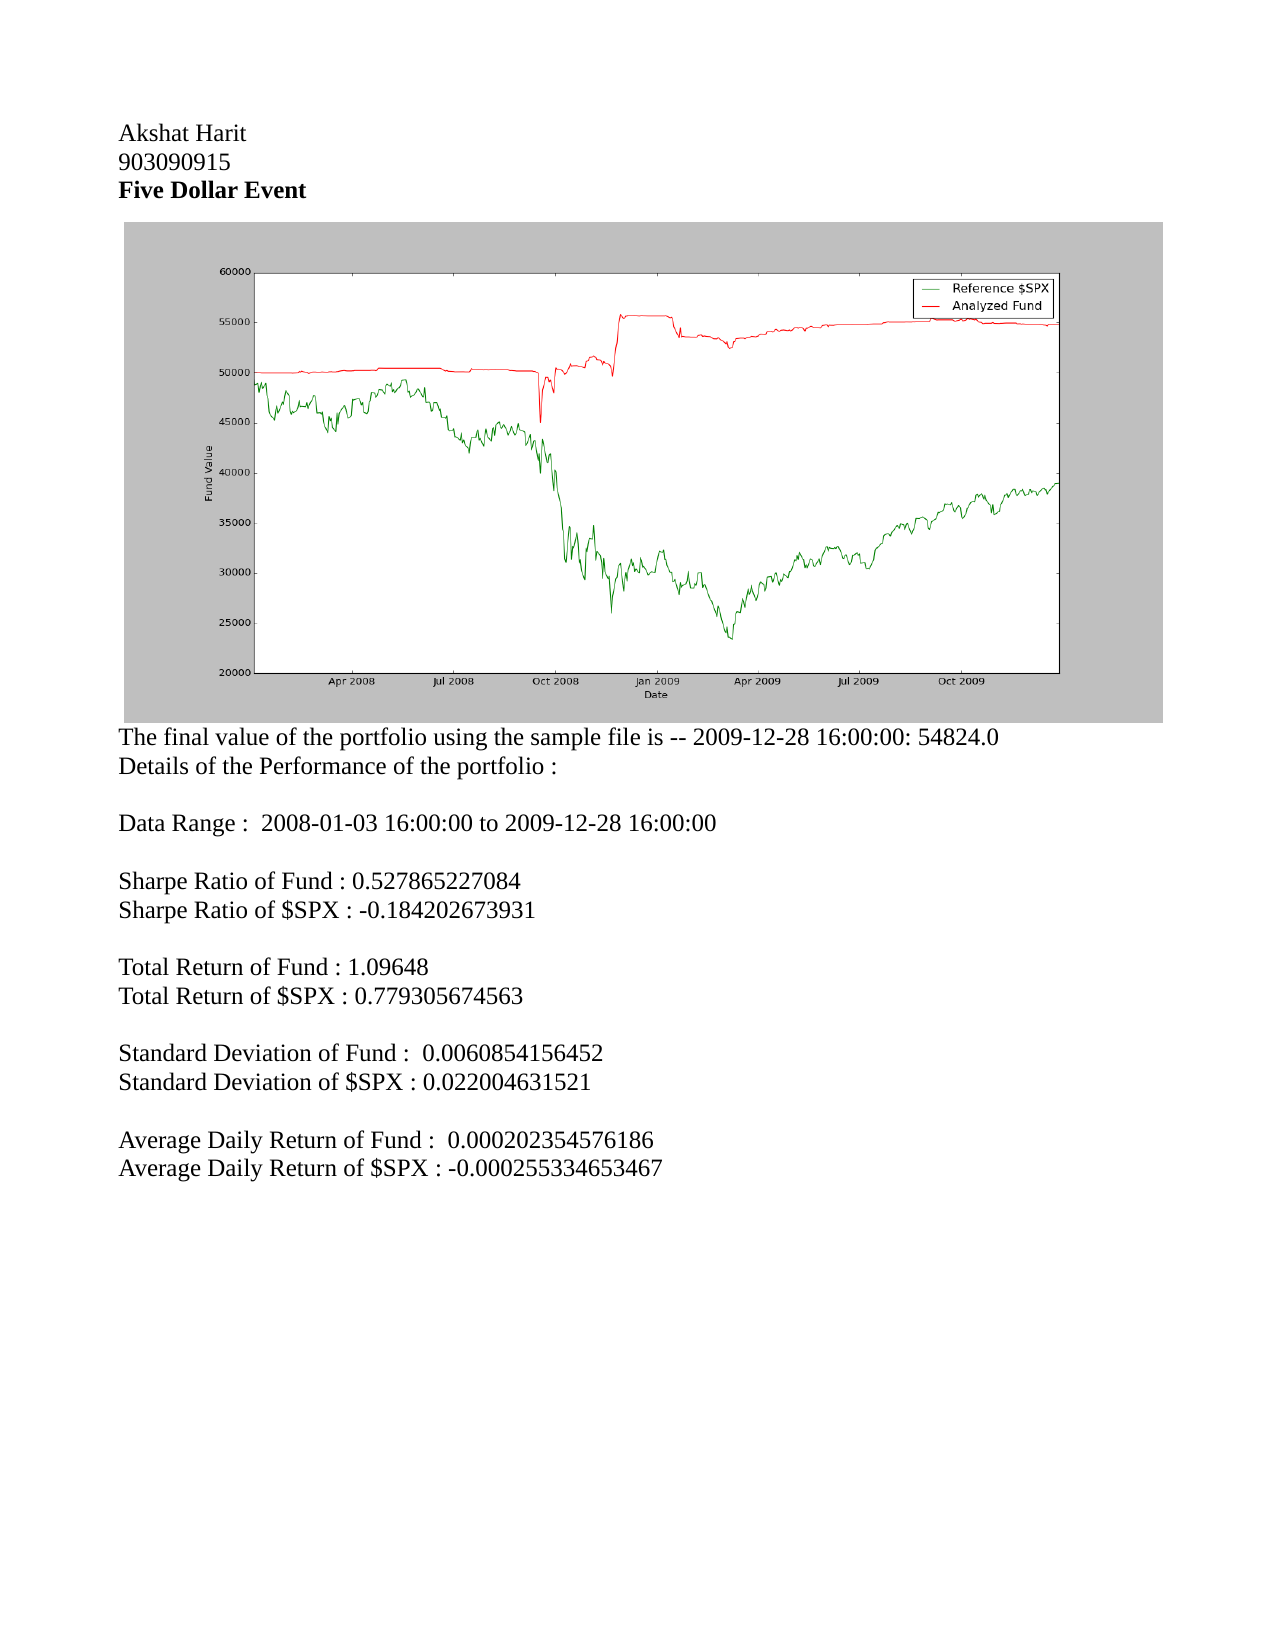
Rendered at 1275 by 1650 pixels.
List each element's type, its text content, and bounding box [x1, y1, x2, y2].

text Akshat Harit [118, 118, 1157, 147]
text Average Daily Return of Fund : 0.000202354576186 [118, 1125, 1157, 1153]
text Average Daily Return of $SPX : -0.000255334653467 [118, 1153, 1157, 1182]
text Sharpe Ratio of $SPX : -0.184202673931 [118, 895, 1157, 923]
text Standard Deviation of $SPX : 0.022004631521 [118, 1067, 1157, 1096]
text Standard Deviation of Fund : 0.0060854156452 [118, 1038, 1157, 1067]
text Total Return of $SPX : 0.779305674563 [118, 981, 1157, 1010]
picture [124, 222, 1163, 723]
text Total Return of Fund : 1.09648 [118, 952, 1157, 981]
text Details of the Performance of the portfolio : [118, 751, 1157, 780]
text Sharpe Ratio of Fund : 0.527865227084 [118, 866, 1157, 895]
text The final value of the portfolio using the sample file is -- 2009-12-28 16:00:00: 54824.0 [118, 204, 1157, 751]
text Five Dollar Event [118, 176, 1157, 204]
text 903090915 [118, 147, 1157, 176]
text Data Range : 2008-01-03 16:00:00 to 2009-12-28 16:00:00 [118, 808, 1157, 837]
